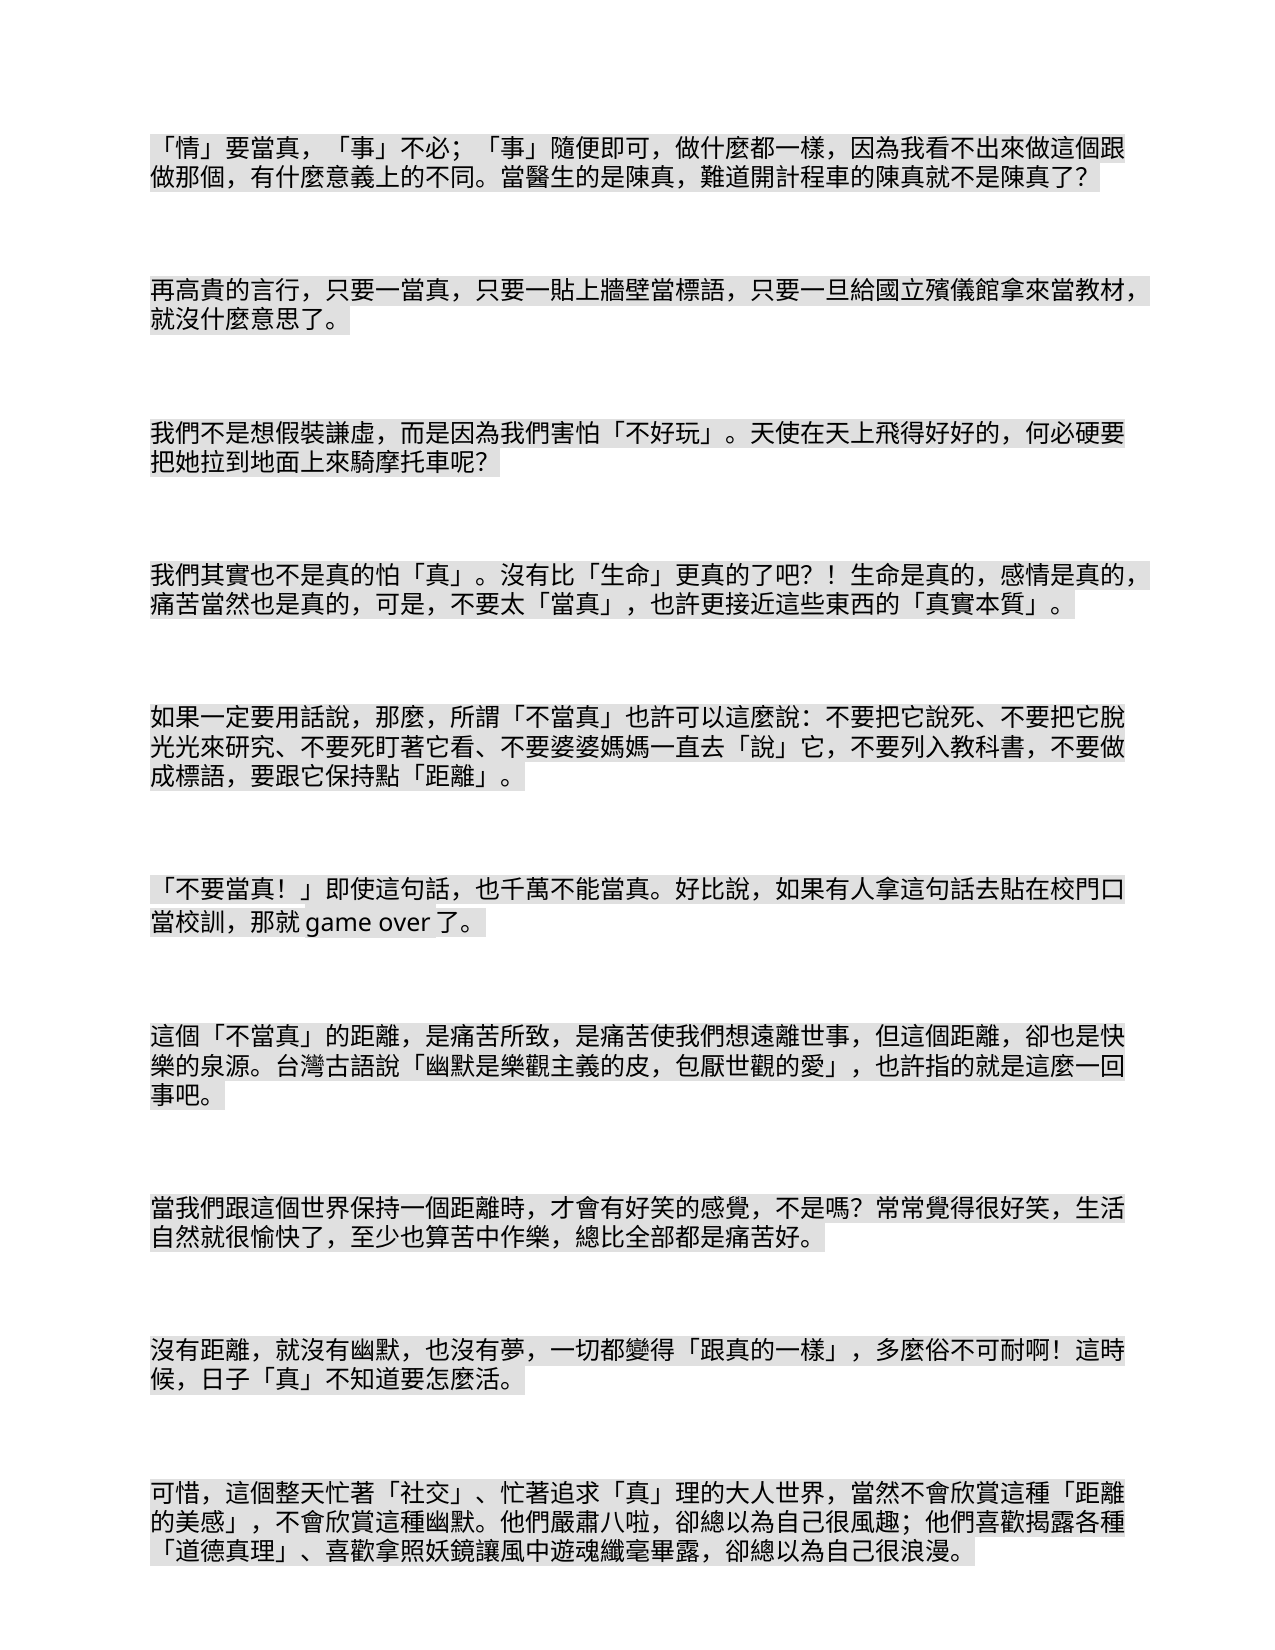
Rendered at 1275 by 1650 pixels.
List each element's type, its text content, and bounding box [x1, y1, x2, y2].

text 「不要當真！」即使這句話，也千萬不能當真。好比說，如果有人拿這句話去貼在校門口當校訓，那就game over了。 [150, 875, 1125, 938]
text 我們其實也不是真的怕「真」。沒有比「生命」更真的了吧？！生命是真的，感情是真的，痛苦當然也是真的，可是，不要太「當真」，也許更接近這些東西的「真實本質」。 [150, 561, 1125, 619]
text 可惜，這個整天忙著「社交」、忙著追求「真」理的大人世界，當然不會欣賞這種「距離的美感」，不會欣賞這種幽默。他們嚴肅八啦，卻總以為自己很風趣；他們喜歡揭露各種「道德真理」、喜歡拿照妖鏡讓風中遊魂纖毫畢露，卻總以為自己很浪漫。 [150, 1479, 1125, 1566]
text 沒有距離，就沒有幽默，也沒有夢，一切都變得「跟真的一樣」，多麼俗不可耐啊！這時候，日子「真」不知道要怎麼活。 [150, 1336, 1125, 1395]
text 我們不是想假裝謙虛，而是因為我們害怕「不好玩」。天使在天上飛得好好的，何必硬要把她拉到地面上來騎摩托車呢？ [150, 419, 1125, 477]
text 再高貴的言行，只要一當真，只要一貼上牆壁當標語，只要一旦給國立殯儀館拿來當教材，就沒什麼意思了。 [150, 276, 1125, 335]
text 「情」要當真，「事」不必；「事」隨便即可，做什麼都一樣，因為我看不出來做這個跟做那個，有什麼意義上的不同。當醫生的是陳真，難道開計程車的陳真就不是陳真了？ [150, 134, 1125, 192]
text 如果一定要用話說，那麼，所謂「不當真」也許可以這麼說：不要把它說死、不要把它脫光光來研究、不要死盯著它看、不要婆婆媽媽一直去「說」它，不要列入教科書，不要做成標語，要跟它保持點「距離」。 [150, 704, 1125, 791]
text 這個「不當真」的距離，是痛苦所致，是痛苦使我們想遠離世事，但這個距離，卻也是快樂的泉源。台灣古語說「幽默是樂觀主義的皮，包厭世觀的愛」，也許指的就是這麼一回事吧。 [150, 1022, 1125, 1110]
text 當我們跟這個世界保持一個距離時，才會有好笑的感覺，不是嗎？常常覺得很好笑，生活自然就很愉快了，至少也算苦中作樂，總比全部都是痛苦好。 [150, 1194, 1125, 1252]
